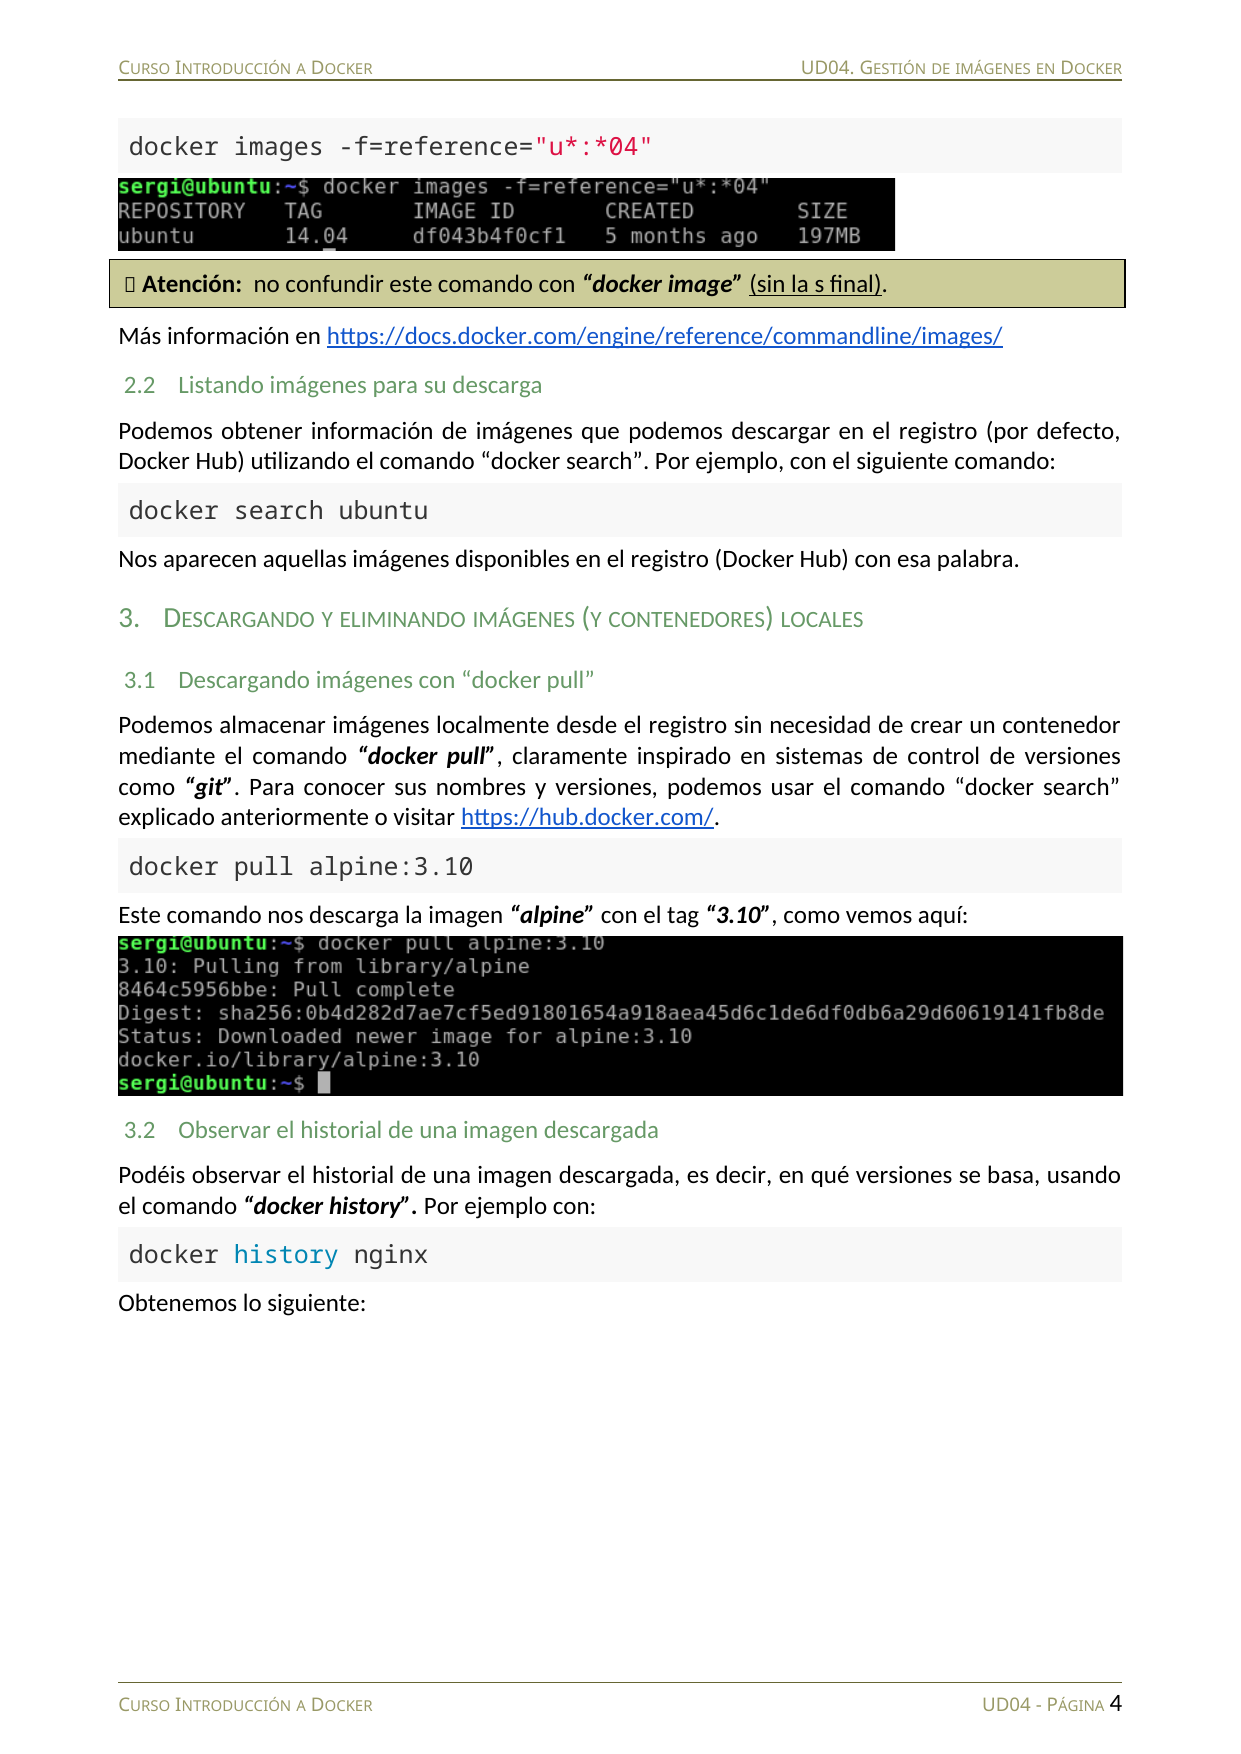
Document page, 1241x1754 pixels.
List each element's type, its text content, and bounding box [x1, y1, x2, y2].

text ❕ Atención: no confundir este comando con “docker image” (sin la s final). [110, 260, 1124, 307]
text Más información en https://docs.docker.com/engine/reference/commandline/images/ [118, 320, 1122, 351]
subtitle Descargando y eliminando imágenes (y contenedores) locales [118, 599, 1122, 634]
table_header docker history nginx [118, 1227, 1122, 1282]
text Podemos obtener información de imágenes que podemos descargar en el registro (por defecto, Docker Hub) utilizando el comando “docker search”. Por ejemplo, con el siguiente comando: [118, 415, 1122, 476]
text Obtenemos lo siguiente: [118, 1288, 1122, 1318]
subtitle Observar el historial de una imagen descargada [118, 1114, 1122, 1144]
picture [118, 936, 1124, 1096]
text Podéis observar el historial de una imagen descargada, es decir, en qué versiones se basa, usando el comando “docker history”. Por ejemplo con: [118, 1159, 1122, 1220]
subtitle Descargando imágenes con “docker pull” [118, 664, 1122, 695]
table_header docker images -f=reference="u*:*04" [118, 118, 1122, 173]
table_header docker pull alpine:3.10 [118, 838, 1122, 893]
subtitle Listando imágenes para su descarga [118, 370, 1122, 400]
text Nos aparecen aquellas imágenes disponibles en el registro (Docker Hub) con esa palabra. [118, 543, 1122, 574]
picture [118, 178, 896, 251]
table_header docker search ubuntu [118, 483, 1122, 537]
text Podemos almacenar imágenes localmente desde el registro sin necesidad de crear un contenedor mediante el comando “docker pull”, claramente inspirado en sistemas de control de versiones como “git”. Para conocer sus nombres y versiones, podemos usar el comando “docker search” explicado anteriormente o visitar https://hub.docker.com/. [118, 710, 1122, 832]
text Este comando nos descarga la imagen “alpine” con el tag “3.10”, como vemos aquí: [118, 899, 1122, 929]
